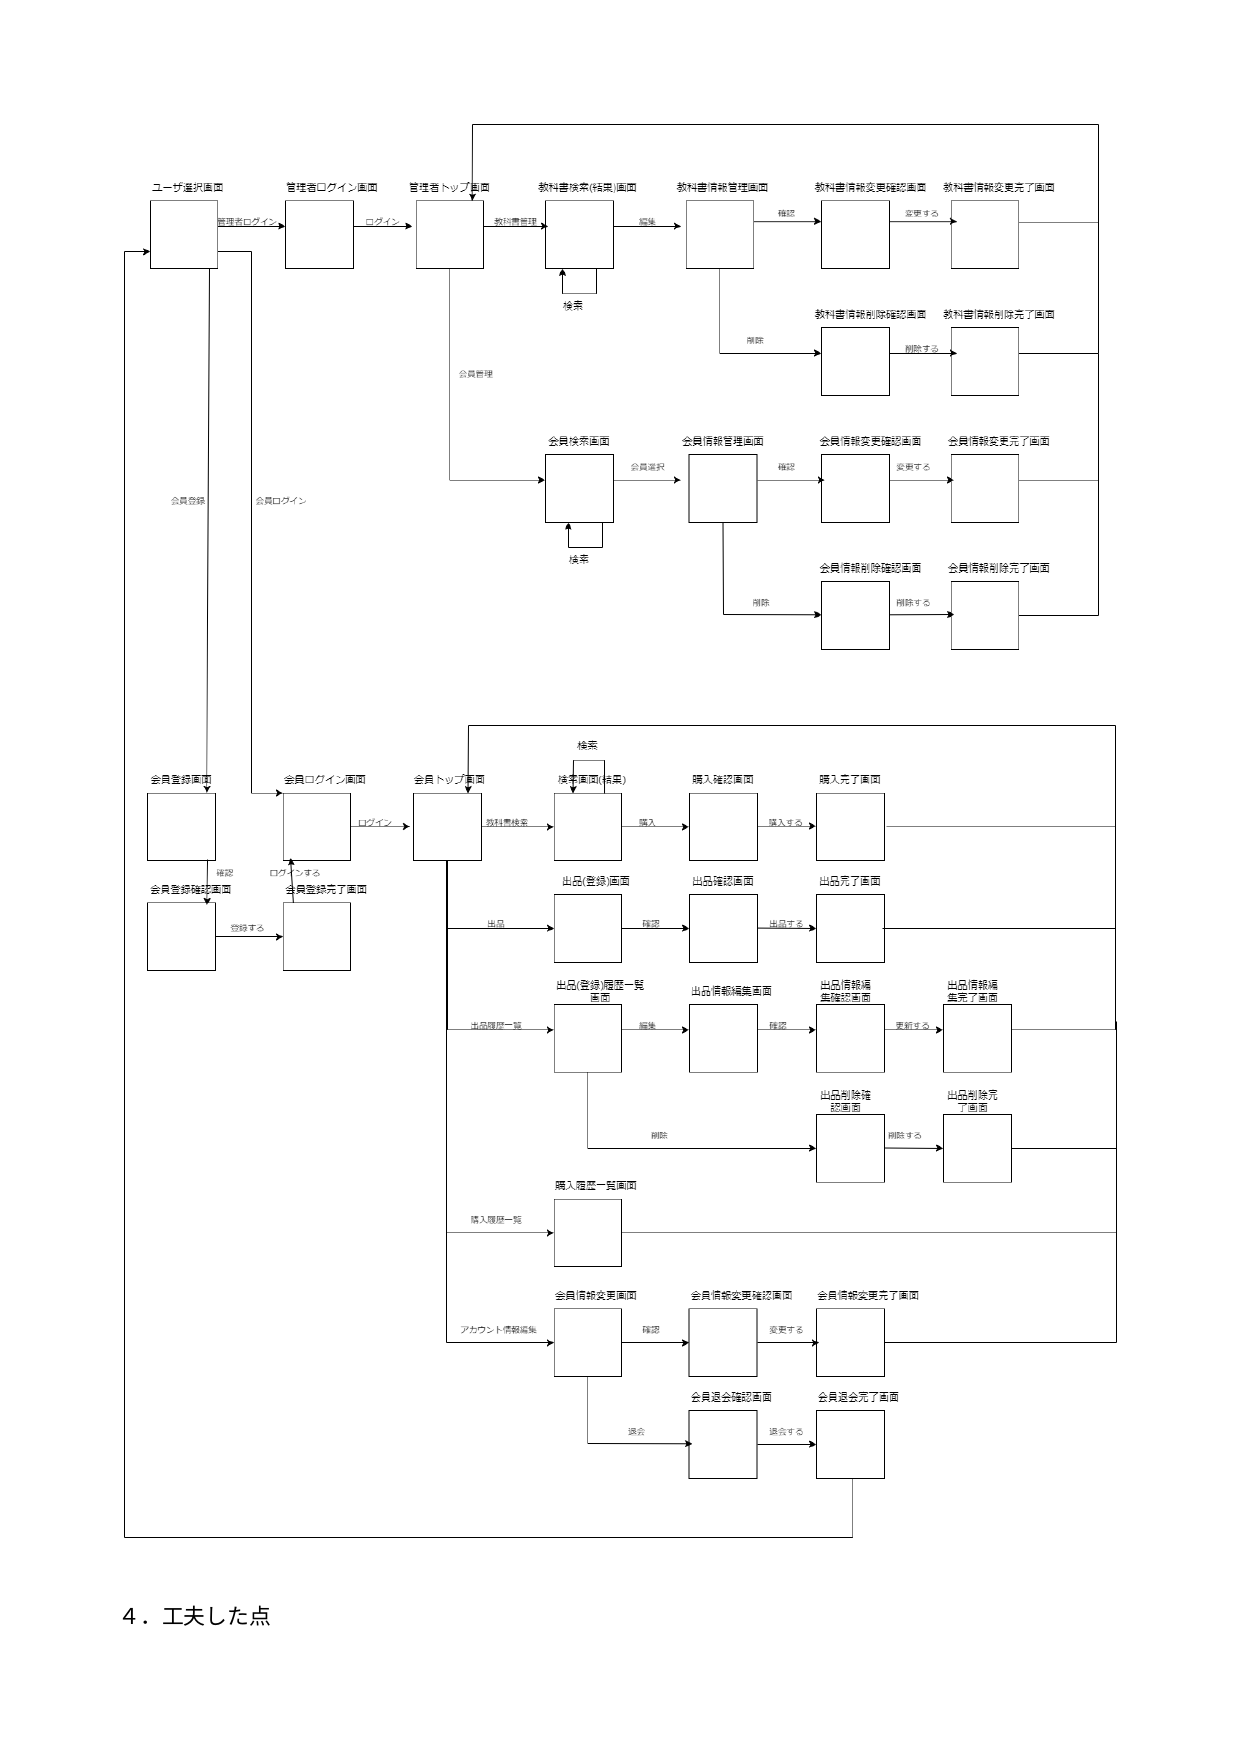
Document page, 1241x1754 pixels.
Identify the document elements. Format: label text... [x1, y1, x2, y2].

picture [118, 118, 1123, 1545]
text ４．工夫した点 [118, 1599, 1122, 1631]
